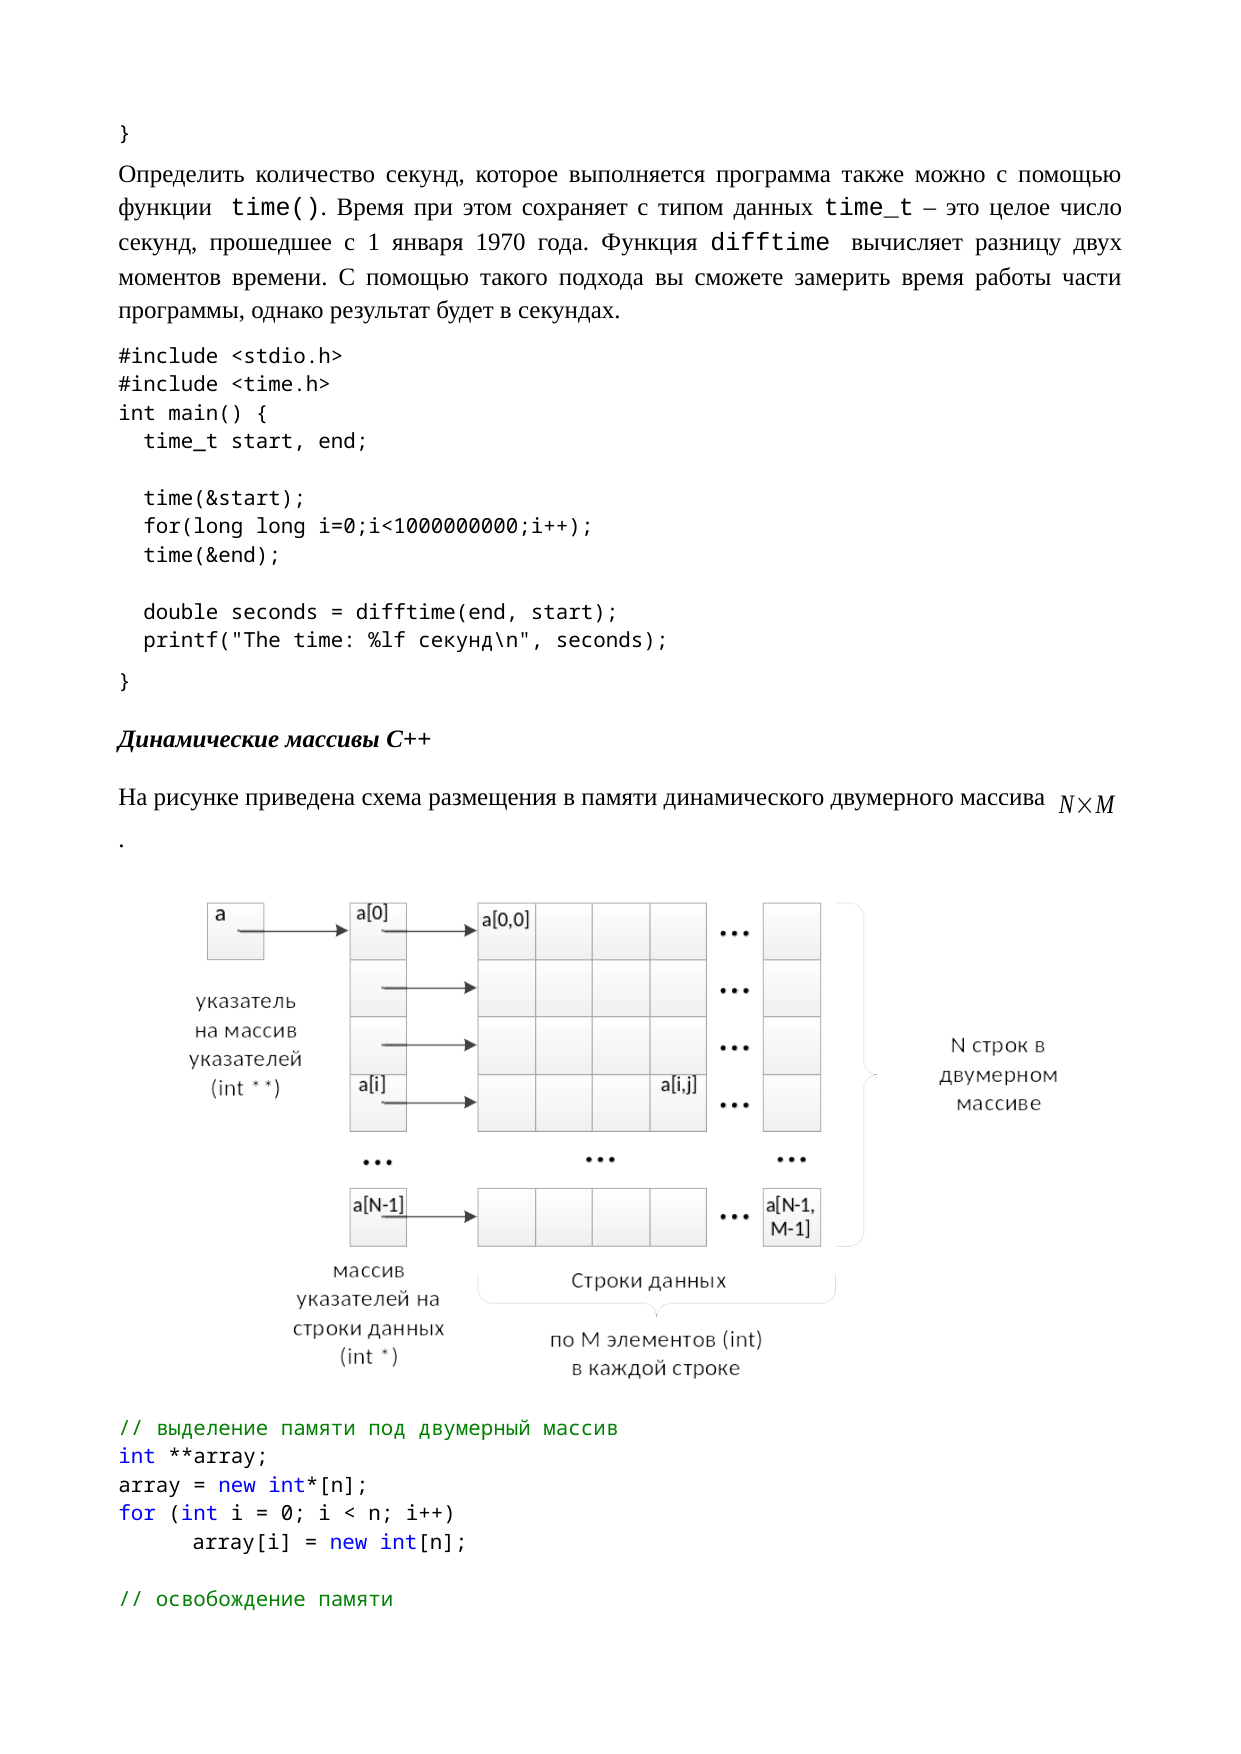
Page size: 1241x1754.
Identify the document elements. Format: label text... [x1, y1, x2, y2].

text Определить количество секунд, которое выполняется программа также можно с помощью функции time(). Время при этом сохраняет с типом данных time_t – это целое число секунд, прошедшее с 1 января 1970 года. Функция difftime вычисляет разницу двух моментов времени. С помощью такого подхода вы сможете замерить время работы части программы, однако результат будет в секундах. [118, 159, 1122, 324]
text #include <stdio.h> [118, 341, 1122, 369]
text double seconds = difftime(end, start); [118, 597, 1122, 625]
text for (int i = 0; i < n; i++) [118, 1498, 1122, 1527]
text array = new int*[n]; [118, 1470, 1122, 1498]
text // выделение памяти под двумерный массив [118, 1413, 1122, 1442]
text int **array; [118, 1442, 1122, 1470]
text // освобождение памяти [118, 1584, 1122, 1612]
text time_t start, end; [118, 426, 1122, 454]
text } [118, 666, 1122, 694]
text array[i] = new int[n]; [118, 1527, 1122, 1555]
text printf("The time: %lf секунд\n", seconds); [118, 625, 1122, 654]
text #include <time.h> [118, 369, 1122, 398]
text time(&start); [118, 483, 1122, 511]
text Динамические массивы C++ [118, 724, 1122, 752]
text int main() { [118, 398, 1122, 426]
text for(long long i=0;i<1000000000;i++); [118, 511, 1122, 540]
text На рисунке приведена схема размещения в памяти динамического двумерного массива . [118, 782, 1122, 853]
text } [118, 118, 1122, 147]
text time(&end); [118, 540, 1122, 568]
